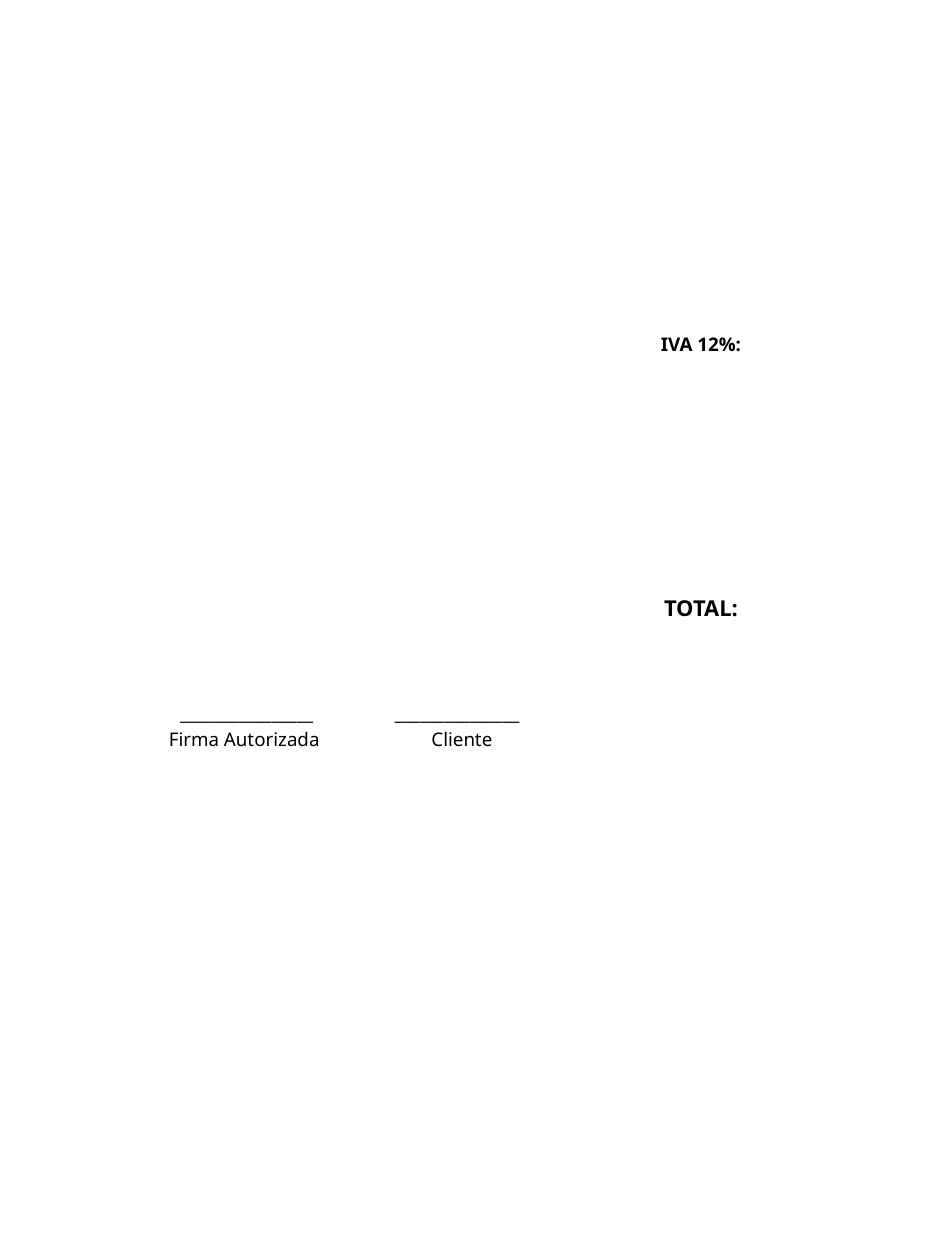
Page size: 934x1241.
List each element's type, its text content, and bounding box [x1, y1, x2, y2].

table_cell TOTAL: [626, 590, 775, 953]
table_cell [626, 118, 775, 328]
table_cell [45, 590, 138, 953]
table_cell IVA 12%: [626, 328, 775, 589]
table_cell [138, 328, 565, 589]
table_cell [565, 328, 626, 589]
table_cell [138, 118, 565, 328]
table_cell <formatLang(invoice.total_amount, invoice.party.lang, currency=invoice.currency)> [775, 590, 870, 953]
table_header ________________ Firma Autorizada [141, 695, 352, 757]
table_cell <formatLang(subtotal_12, invoice.party.lang, currency=invoice.currency)> [775, 118, 870, 328]
text </if> [45, 981, 866, 1004]
table_cell [45, 118, 138, 328]
table_cell [565, 590, 626, 953]
table_cell <formatLang(invoice.tax_amount, invoice.party.lang, currency=invoice.currency)> [775, 328, 870, 589]
table_cell [45, 328, 138, 589]
table_cell [138, 590, 565, 953]
table_header _______________ Cliente [352, 695, 562, 757]
table_cell [565, 118, 626, 328]
